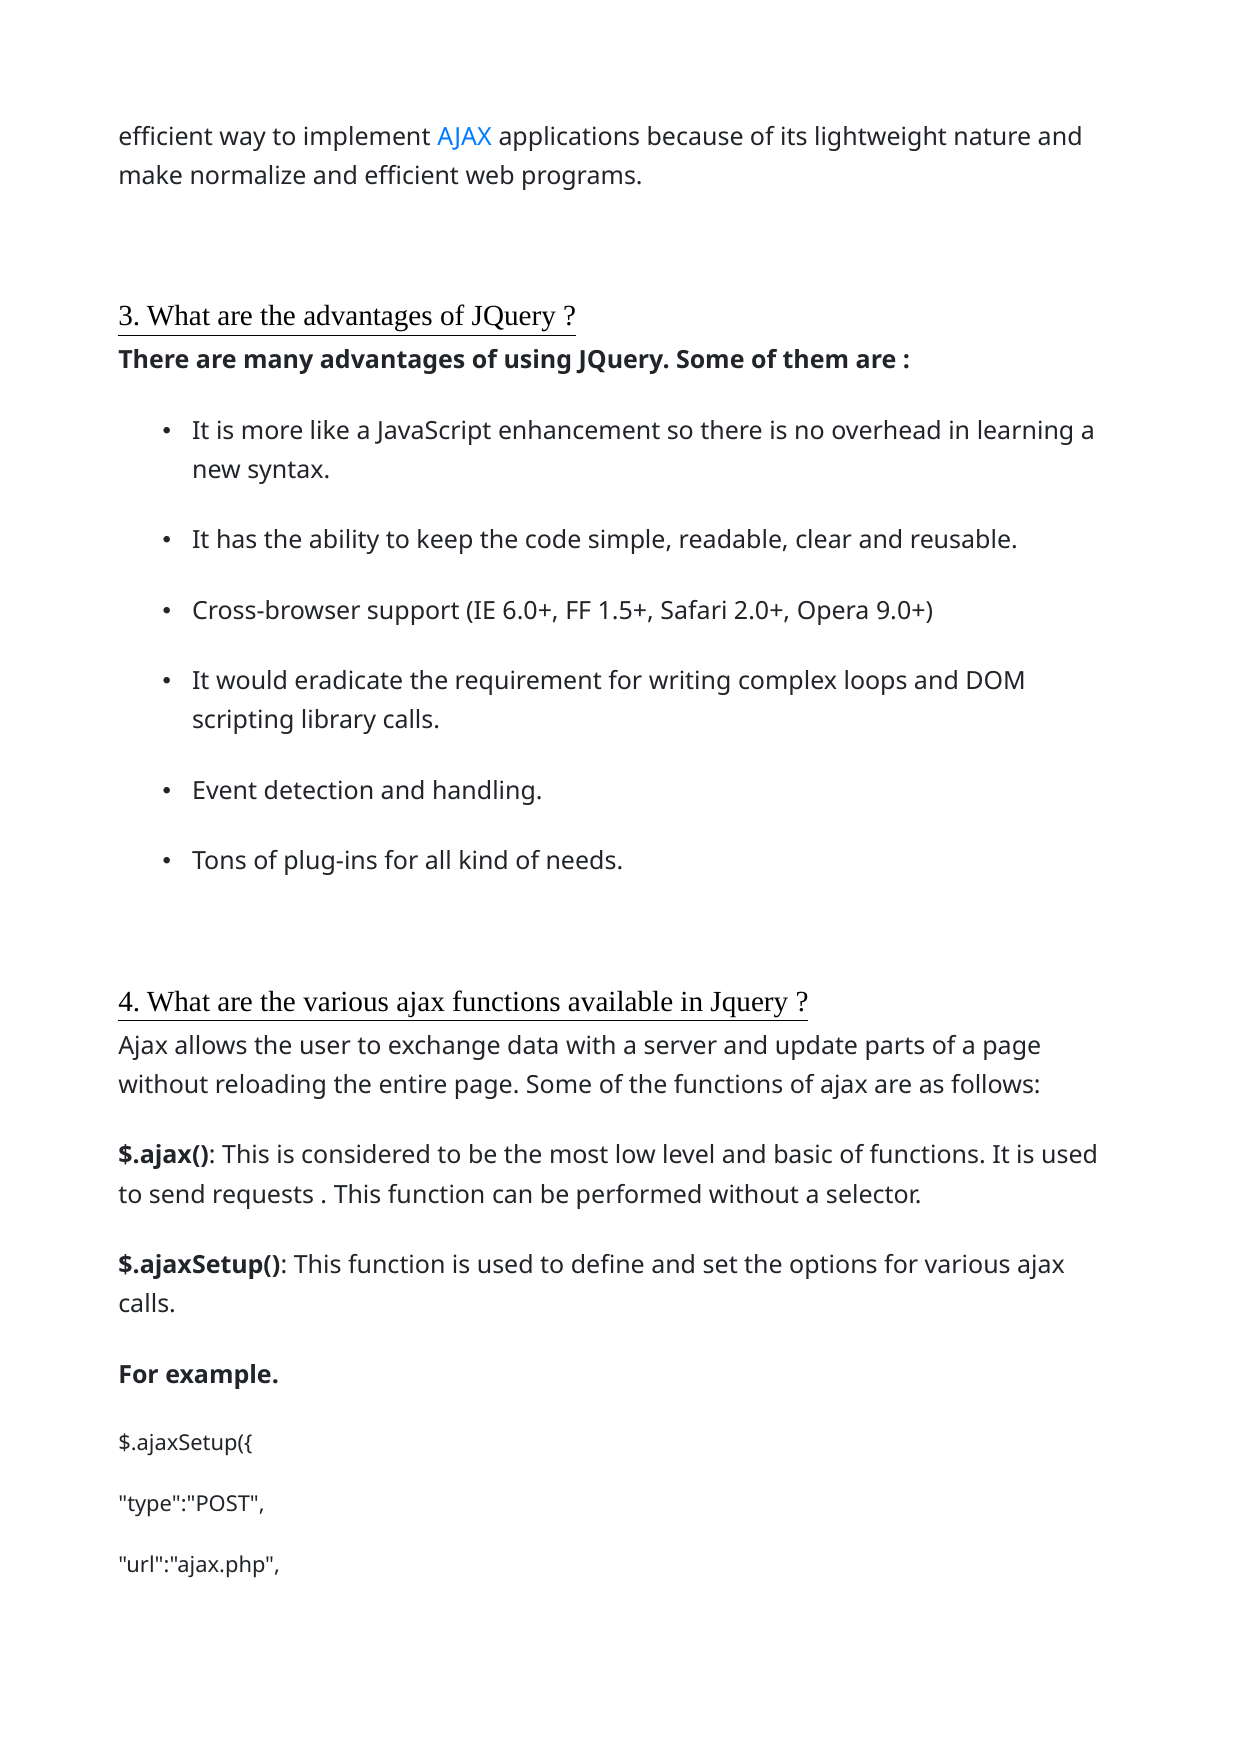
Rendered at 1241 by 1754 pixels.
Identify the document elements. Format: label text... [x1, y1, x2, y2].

text $.ajaxSetup({ [118, 1427, 1122, 1456]
text There are many advantages of using JQuery. Some of them are : [118, 342, 1122, 376]
text $.ajaxSetup(): This function is used to define and set the options for various ajax calls. [118, 1247, 1122, 1320]
subtitle 4. What are the various ajax functions available in Jquery ? [118, 984, 1122, 1020]
list It has the ability to keep the code simple, readable, clear and reusable. [162, 522, 1122, 556]
list It is more like a JavaScript enhancement so there is no overhead in learning a new syntax. [162, 412, 1122, 486]
text $.ajax(): This is considered to be the most low level and basic of functions. It is used to send requests . This function can be performed without a selector. [118, 1137, 1122, 1210]
list Event detection and handling. [162, 772, 1122, 806]
list Tons of plug-ins for all kind of needs. [162, 843, 1122, 877]
text For example. [118, 1356, 1122, 1390]
subtitle 3. What are the advantages of JQuery ? [118, 298, 1122, 335]
text efficient way to implement AJAX applications because of its lightweight nature and make normalize and efficient web programs. [118, 118, 1122, 191]
text "type":"POST", [118, 1488, 1122, 1517]
list It would eradicate the requirement for writing complex loops and DOM scripting library calls. [162, 663, 1122, 736]
text Ajax allows the user to exchange data with a server and update parts of a page without reloading the entire page. Some of the functions of ajax are as follows: [118, 1027, 1122, 1101]
text "url":"ajax.php", [118, 1549, 1122, 1578]
list Cross-browser support (IE 6.0+, FF 1.5+, Safari 2.0+, Opera 9.0+) [162, 592, 1122, 626]
